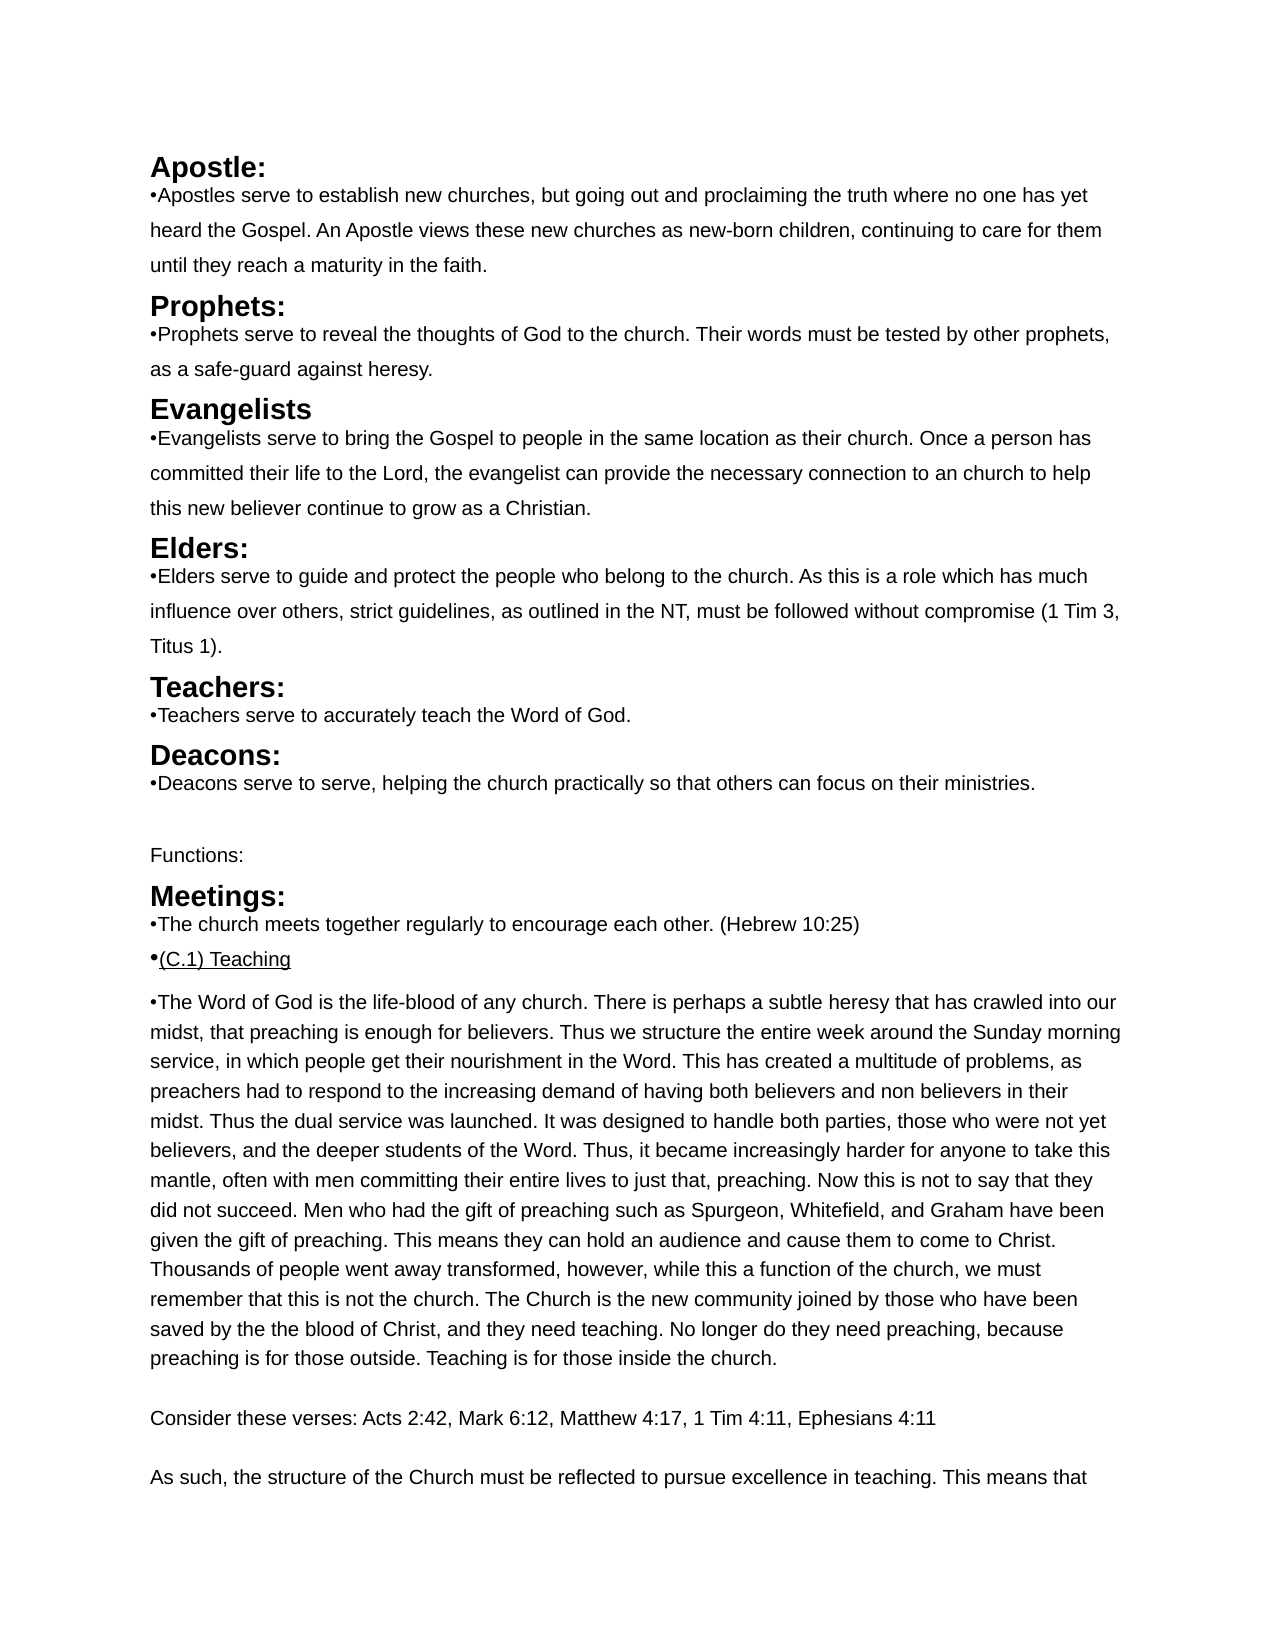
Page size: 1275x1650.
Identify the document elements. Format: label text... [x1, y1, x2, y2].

list Deacons serve to serve, helping the church practically so that others can focus on their ministries. [150, 772, 1125, 795]
list The Word of God is the life-blood of any church. There is perhaps a subtle heresy that has crawled into our midst, that preaching is enough for believers. Thus we structure the entire week around the Sunday morning service, in which people get their nourishment in the Word. This has created a multitude of problems, as preachers had to respond to the increasing demand of having both believers and non believers in their midst. Thus the dual service was launched. It was designed to handle both parties, those who were not yet believers, and the deeper students of the Word. Thus, it became increasingly harder for anyone to take this mantle, often with men committing their entire lives to just that, preaching. Now this is not to say that they did not succeed. Men who had the gift of preaching such as Spurgeon, Whitefield, and Graham have been given the gift of preaching. This means they can hold an audience and cause them to come to Christ. Thousands of people went away transformed, however, while this a function of the church, we must remember that this is not the church. The Church is the new community joined by those who have been saved by the the blood of Christ, and they need teaching. No longer do they need preaching, because preaching is for those outside. Teaching is for those inside the church. Consider these verses: Acts 2:42, Mark 6:12, Matthew 4:17, 1 Tim 4:11, Ephesians 4:11 As such, the structure of the Church must be reflected to pursue excellence in teaching. This means that [150, 984, 1125, 1489]
subtitle Elders: [150, 531, 1125, 564]
list Elders serve to guide and protect the people who belong to the church. As this is a role which has much influence over others, strict guidelines, as outlined in the NT, must be followed without compromise (1 Tim 3, Titus 1). [150, 564, 1125, 658]
subtitle Apostle: [150, 150, 1125, 183]
list (C.1) Teaching [150, 947, 1125, 972]
text Functions: [150, 807, 1125, 866]
list Evangelists serve to bring the Gospel to people in the same location as their church. Once a person has committed their life to the Lord, the evangelist can provide the necessary connection to an church to help this new believer continue to grow as a Christian. [150, 426, 1125, 519]
list The church meets together regularly to encourage each other. (Hebrew 10:25) [150, 912, 1125, 936]
subtitle Prophets: [150, 289, 1125, 322]
list Prophets serve to reveal the thoughts of God to the church. Their words must be tested by other prophets, as a safe-guard against heresy. [150, 322, 1125, 381]
subtitle Teachers: [150, 669, 1125, 703]
subtitle Meetings: [150, 879, 1125, 912]
subtitle Deacons: [150, 738, 1125, 772]
list Teachers serve to accurately teach the Word of God. [150, 703, 1125, 727]
subtitle Evangelists [150, 392, 1125, 426]
list Apostles serve to establish new churches, but going out and proclaiming the truth where no one has yet heard the Gospel. An Apostle views these new churches as new-born children, continuing to care for them until they reach a maturity in the faith. [150, 183, 1125, 277]
